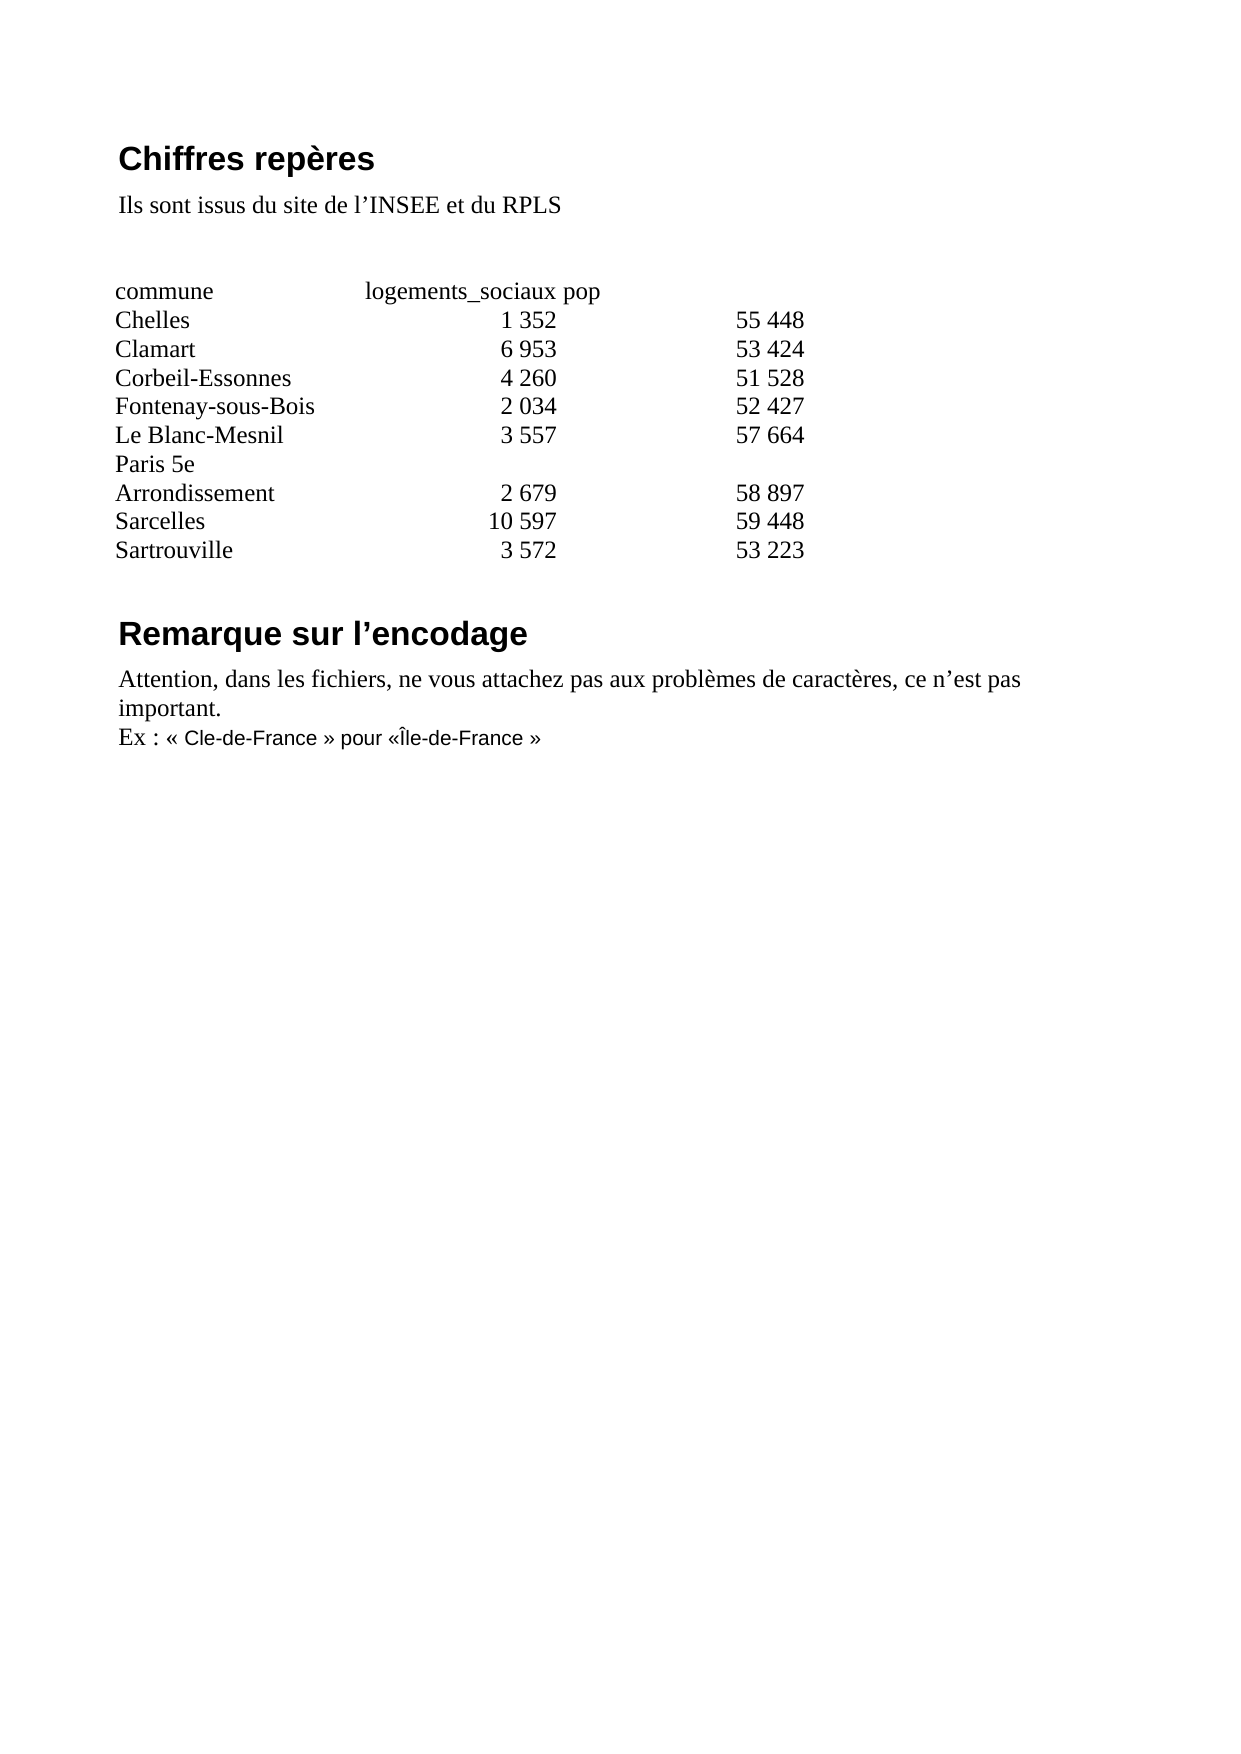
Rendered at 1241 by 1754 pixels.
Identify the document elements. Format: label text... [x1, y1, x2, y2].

table_cell 10 597 [362, 506, 560, 535]
table_cell 6 953 [362, 334, 560, 363]
table_cell 1 352 [362, 305, 560, 334]
table_cell Clamart [112, 334, 362, 363]
table_cell 3 572 [362, 535, 560, 564]
subtitle Chiffres repères [118, 139, 1122, 178]
table_header commune [112, 276, 362, 305]
table_cell Sarcelles [112, 506, 362, 535]
subtitle Remarque sur l’encodage [118, 613, 1122, 652]
table_cell 3 557 [362, 420, 560, 449]
table_cell 53 223 [560, 535, 807, 564]
table_cell 59 448 [560, 506, 807, 535]
table_cell Corbeil-Essonnes [112, 363, 362, 391]
table_cell 57 664 [560, 420, 807, 449]
table_cell Paris 5e Arrondissement [112, 449, 362, 506]
table_cell Sartrouville [112, 535, 362, 564]
text Ils sont issus du site de l’INSEE et du RPLS [118, 190, 1122, 219]
table_cell 55 448 [560, 305, 807, 334]
table_cell 53 424 [560, 334, 807, 363]
table_cell Le Blanc-Mesnil [112, 420, 362, 449]
table_cell Chelles [112, 305, 362, 334]
table_cell Fontenay-sous-Bois [112, 391, 362, 420]
table_cell 4 260 [362, 363, 560, 391]
table_cell 58 897 [560, 449, 807, 506]
table_header pop [560, 276, 807, 305]
table_cell 2 034 [362, 391, 560, 420]
table_cell 2 679 [362, 449, 560, 506]
table_header logements_sociaux [362, 276, 560, 305]
table_cell 52 427 [560, 391, 807, 420]
text Ex : « Cle-de-France » pour «Île-de-France » [118, 722, 1122, 751]
table_cell 51 528 [560, 363, 807, 391]
text Attention, dans les fichiers, ne vous attachez pas aux problèmes de caractères, ce n’est pas important. [118, 664, 1122, 722]
